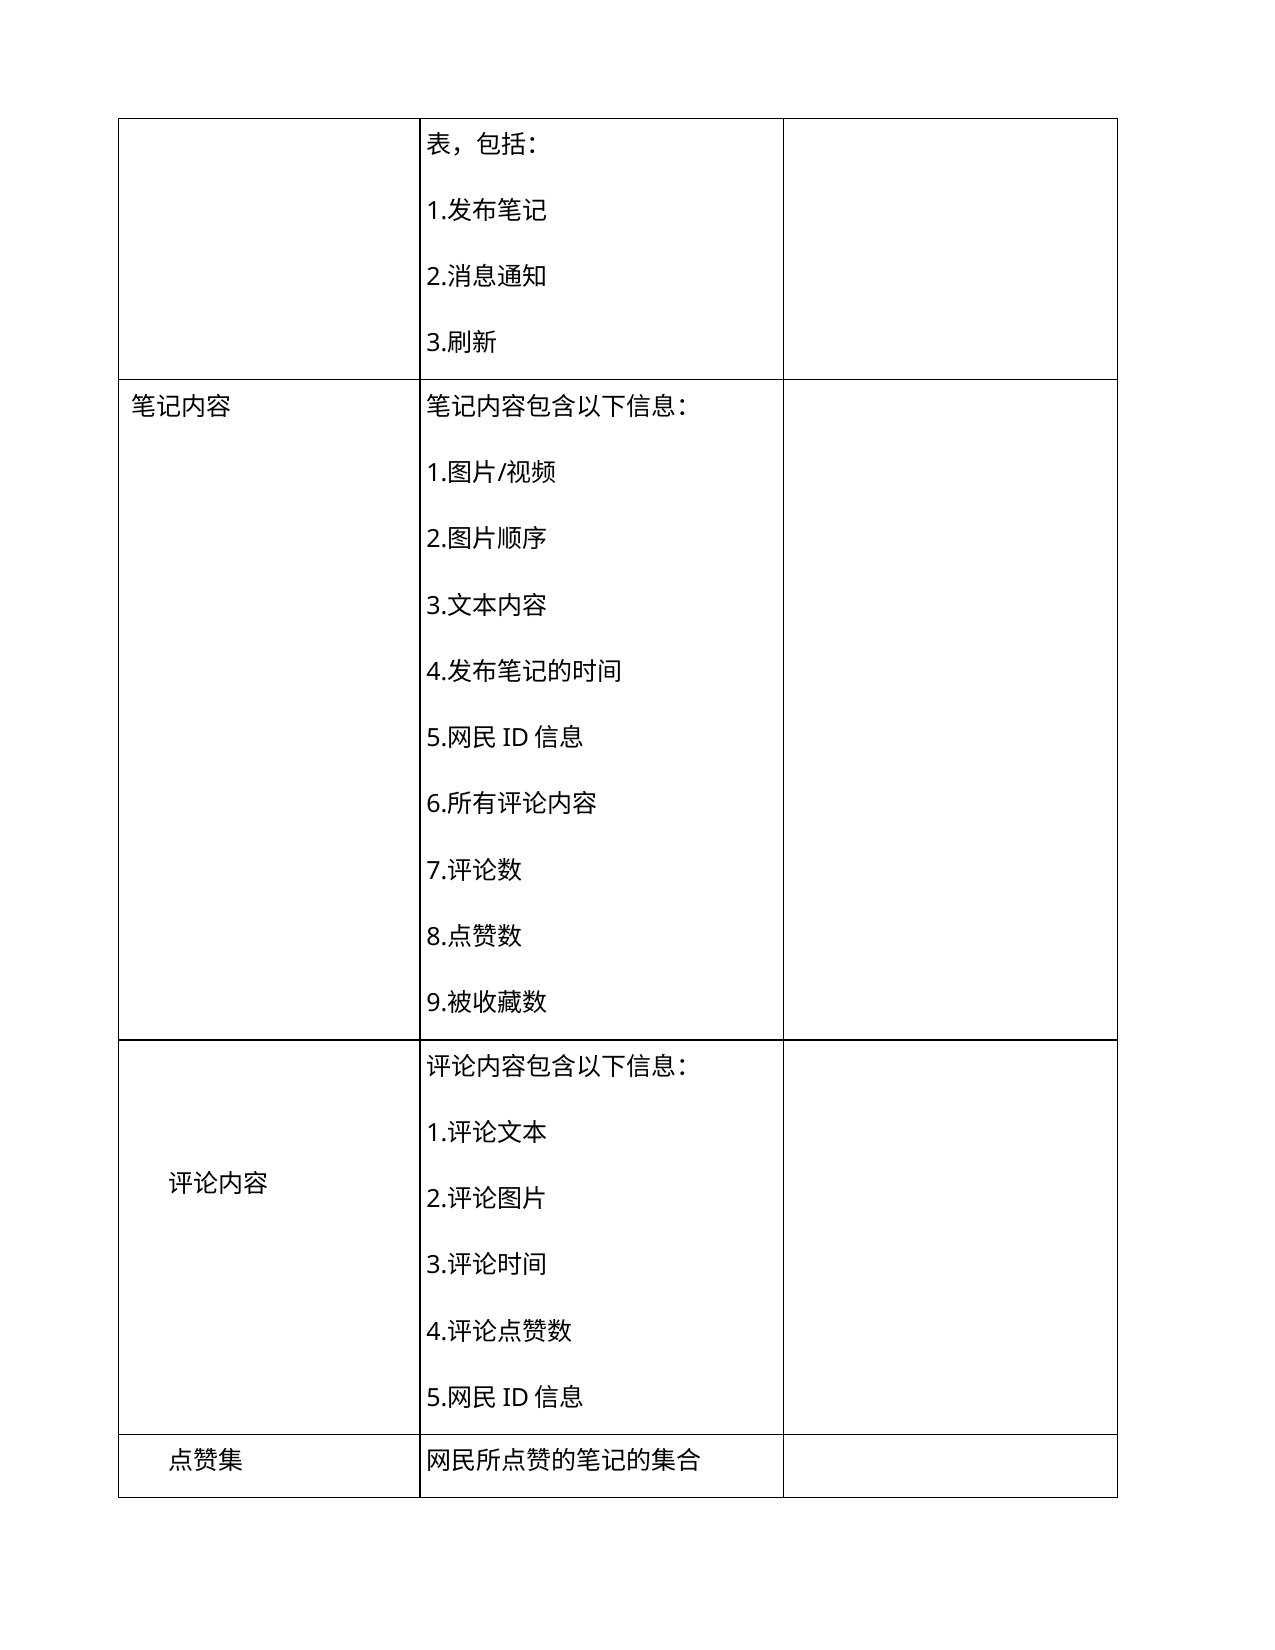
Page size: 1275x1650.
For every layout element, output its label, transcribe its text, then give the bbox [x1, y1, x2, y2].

table_cell [784, 1041, 1117, 1434]
table_cell 笔记内容 [119, 380, 419, 1039]
table_cell [784, 380, 1117, 1039]
table_cell 表，包括： 1.发布笔记 2.消息通知 3.刷新 [421, 119, 783, 379]
table_cell 评论内容 [119, 1041, 419, 1434]
table_cell [784, 1435, 1117, 1497]
table_cell 网民所点赞的笔记的集合 [421, 1435, 783, 1497]
table_cell 笔记内容包含以下信息： 1.图片/视频 2.图片顺序 3.文本内容 4.发布笔记的时间 5.网民ID信息 6.所有评论内容 7.评论数 8.点赞数 9.被收藏数 [421, 380, 783, 1039]
table_cell [119, 119, 419, 379]
table_cell 评论内容包含以下信息： 1.评论文本 2.评论图片 3.评论时间 4.评论点赞数 5.网民ID信息 [421, 1041, 783, 1434]
table_cell 点赞集 [119, 1435, 419, 1497]
table_cell [784, 119, 1117, 379]
